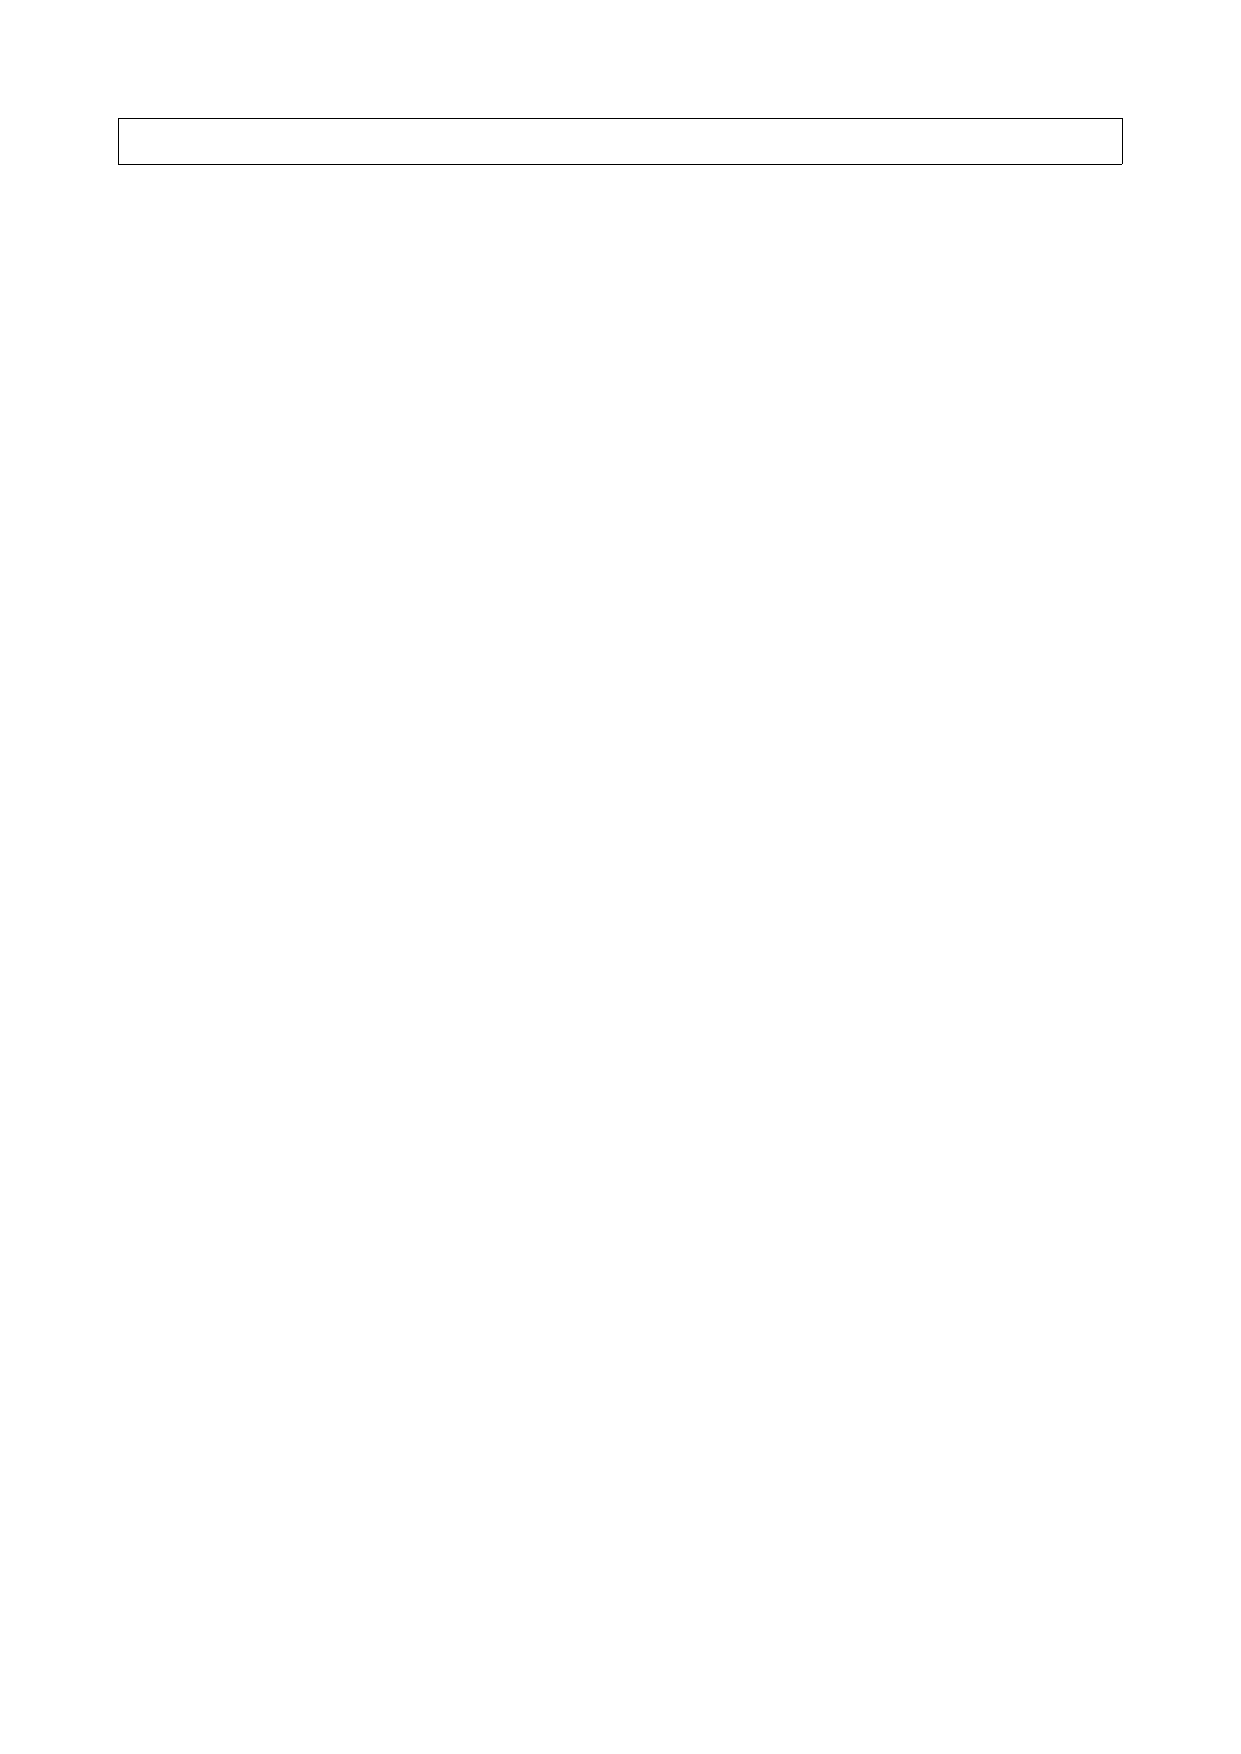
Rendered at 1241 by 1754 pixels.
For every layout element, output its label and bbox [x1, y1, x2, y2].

table_header [119, 119, 1122, 164]
